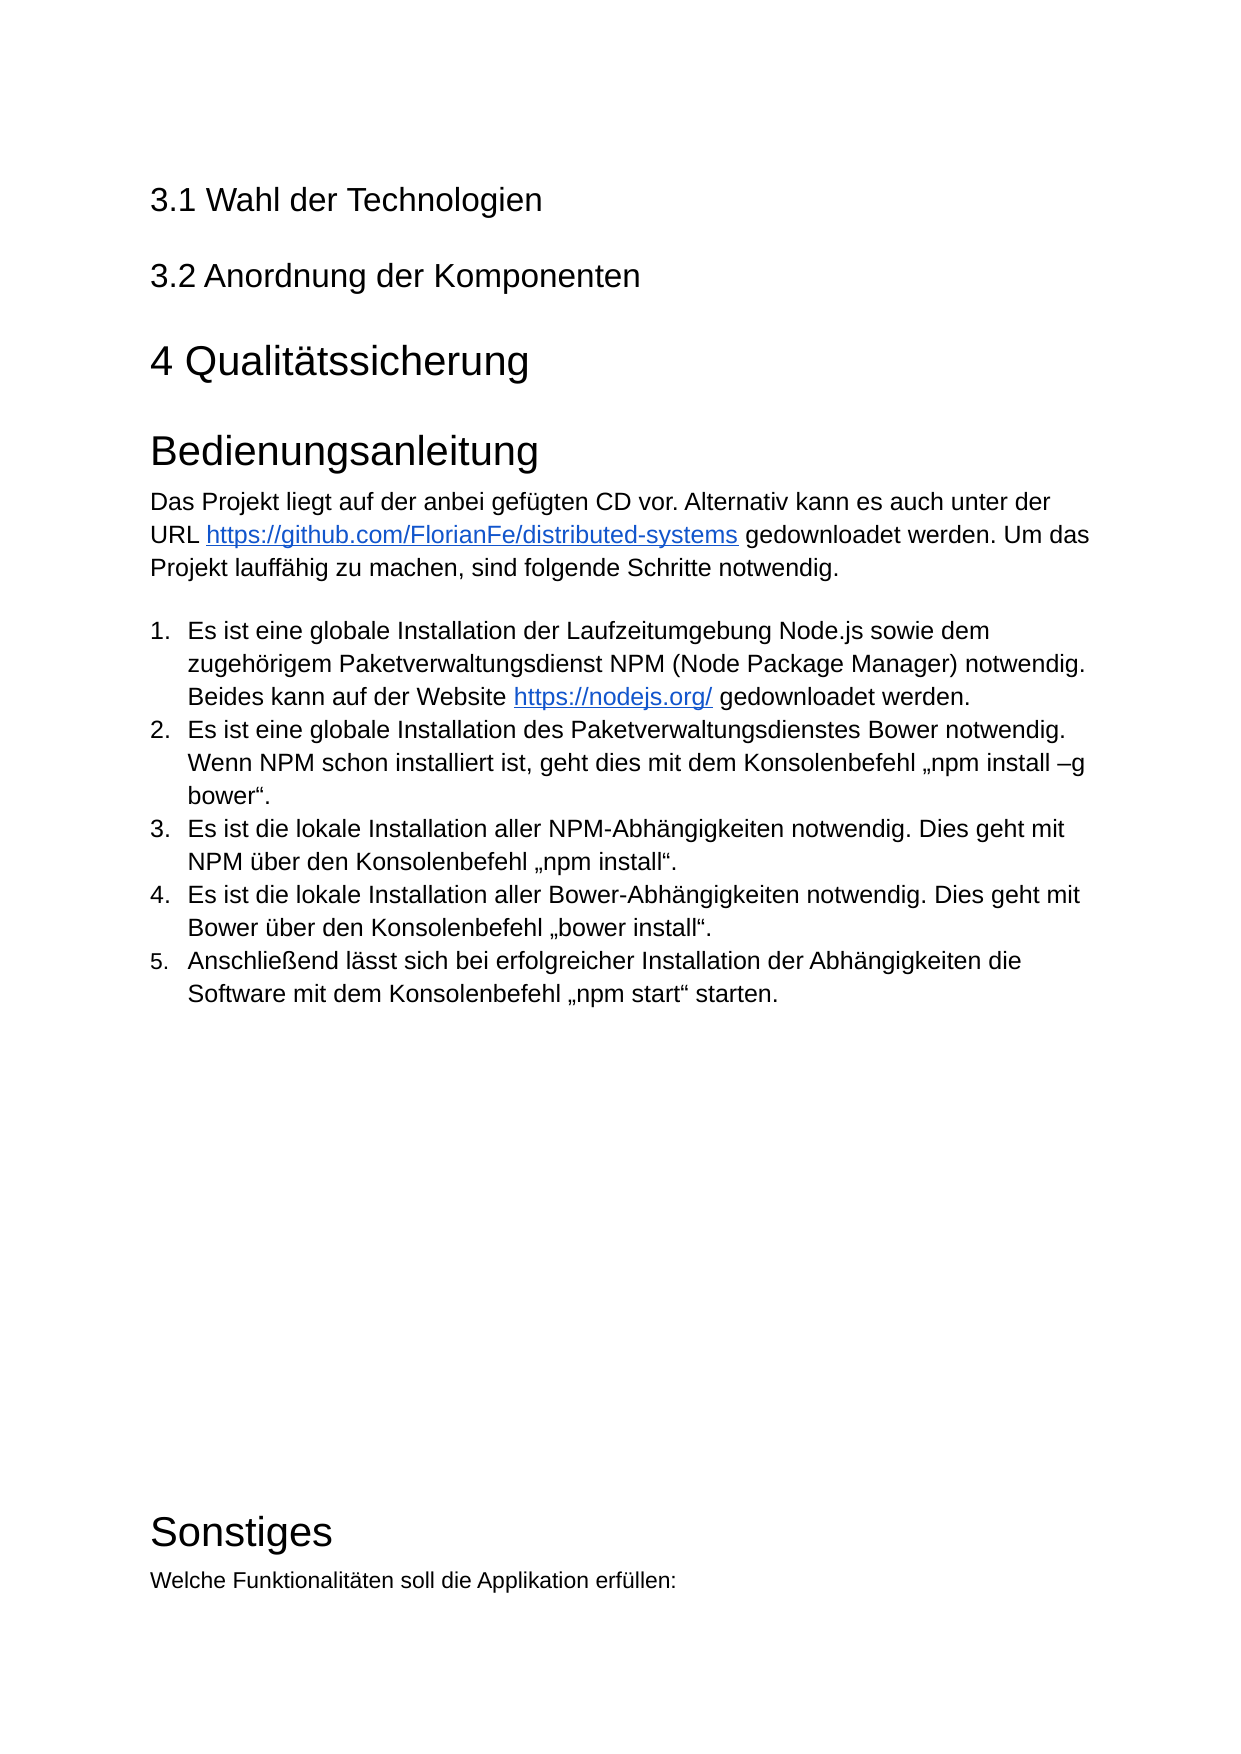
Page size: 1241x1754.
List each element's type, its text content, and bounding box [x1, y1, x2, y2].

list Anschließend lässt sich bei erfolgreicher Installation der Abhängigkeiten die Software mit dem Konsolenbefehl „npm start“ starten. [150, 946, 1090, 1008]
subtitle 3.2 Anordnung der Komponenten [150, 256, 1090, 295]
subtitle 4 Qualitätssicherung [150, 337, 1090, 384]
list Es ist die lokale Installation aller NPM-Abhängigkeiten notwendig. Dies geht mit NPM über den Konsolenbefehl „npm install“. [150, 814, 1090, 876]
subtitle 3.1 Wahl der Technologien [150, 181, 1090, 219]
list Es ist eine globale Installation der Laufzeitumgebung Node.js sowie dem zugehörigem Paketverwaltungsdienst NPM (Node Package Manager) notwendig. Beides kann auf der Website https://nodejs.org/ gedownloadet werden. [150, 616, 1090, 711]
subtitle Bedienungsanleitung [150, 426, 1090, 474]
text Das Projekt liegt auf der anbei gefügten CD vor. Alternativ kann es auch unter der URL https://github.com/FlorianFe/distributed-systems gedownloadet werden. Um das Projekt lauffähig zu machen, sind folgende Schritte notwendig. [150, 487, 1090, 581]
list Es ist die lokale Installation aller Bower-Abhängigkeiten notwendig. Dies geht mit Bower über den Konsolenbefehl „bower install“. [150, 880, 1090, 942]
subtitle Sonstiges [150, 1507, 1090, 1555]
list Es ist eine globale Installation des Paketverwaltungsdienstes Bower notwendig. Wenn NPM schon installiert ist, geht dies mit dem Konsolenbefehl „npm install –g bower“. [150, 715, 1090, 810]
text Welche Funktionalitäten soll die Applikation erfüllen: [150, 1567, 1090, 1594]
